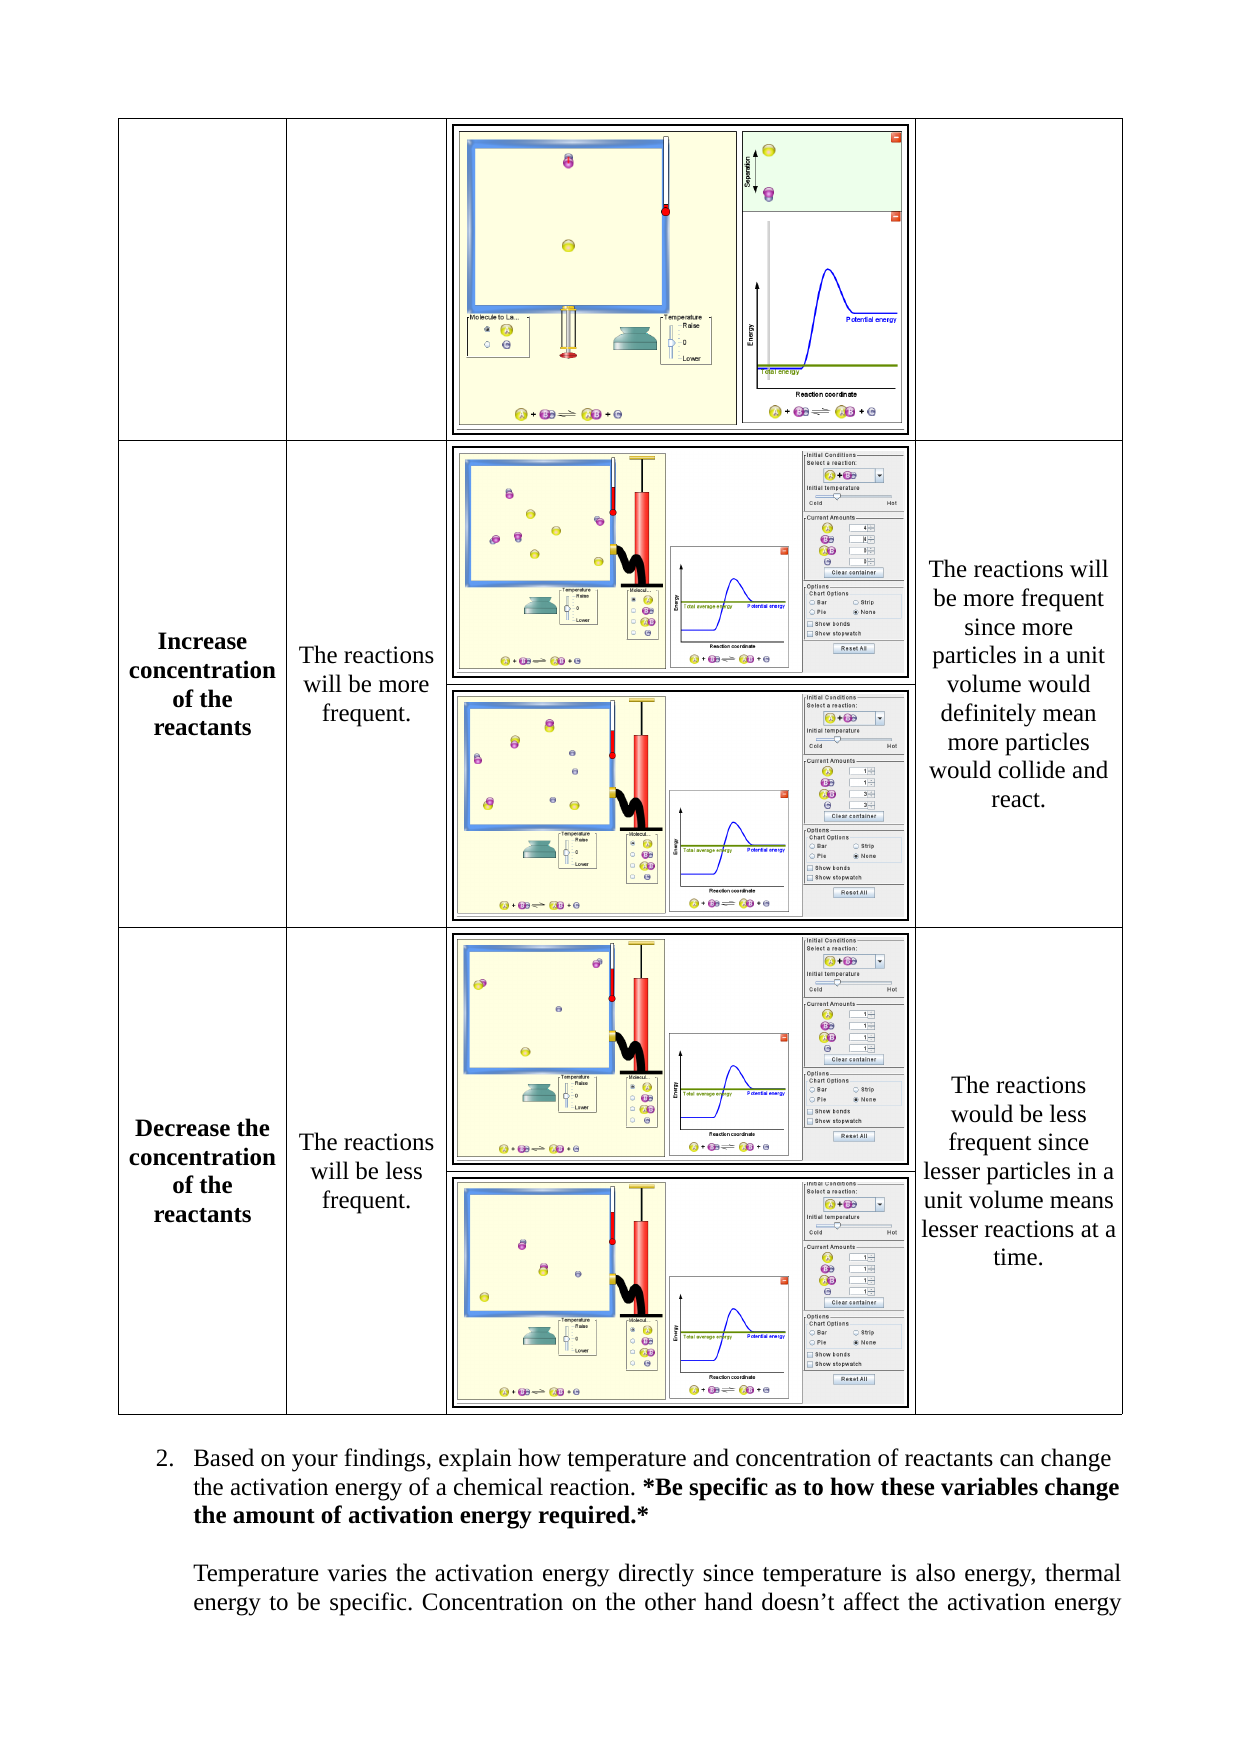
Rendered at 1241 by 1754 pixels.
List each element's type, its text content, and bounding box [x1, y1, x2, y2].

picture [456, 451, 905, 673]
table_cell [447, 1172, 915, 1414]
list Temperature varies the activation energy directly since temperature is also energy, thermal energy to be specific. Concentration on the other hand doesn’t affect the activation energy [156, 1529, 1122, 1615]
table_cell The reactions will be more frequent. [287, 441, 446, 927]
picture [456, 694, 905, 917]
table_cell The reactions will be more frequent since more particles in a unit volume would definitely mean more particles would collide and react. [916, 441, 1122, 927]
table_cell [447, 441, 915, 684]
table_cell Decrease the concentration of the reactants [119, 928, 286, 1414]
picture [456, 937, 905, 1161]
table_cell The reactions will be less frequent. [287, 928, 446, 1414]
table_cell [447, 685, 915, 927]
table_cell [916, 119, 1122, 440]
table_cell [119, 119, 286, 440]
table_cell [447, 119, 915, 440]
table_cell Increase concentration of the reactants [119, 441, 286, 927]
list Based on your findings, explain how temperature and concentration of reactants can change the activation energy of a chemical reaction. *Be specific as to how these variables change the amount of activation energy required.* [156, 1443, 1122, 1529]
table_cell [287, 119, 446, 440]
table_cell [447, 928, 915, 1171]
picture [456, 128, 905, 430]
picture [456, 1182, 905, 1404]
table_cell The reactions would be less frequent since lesser particles in a unit volume means lesser reactions at a time. [916, 928, 1122, 1414]
